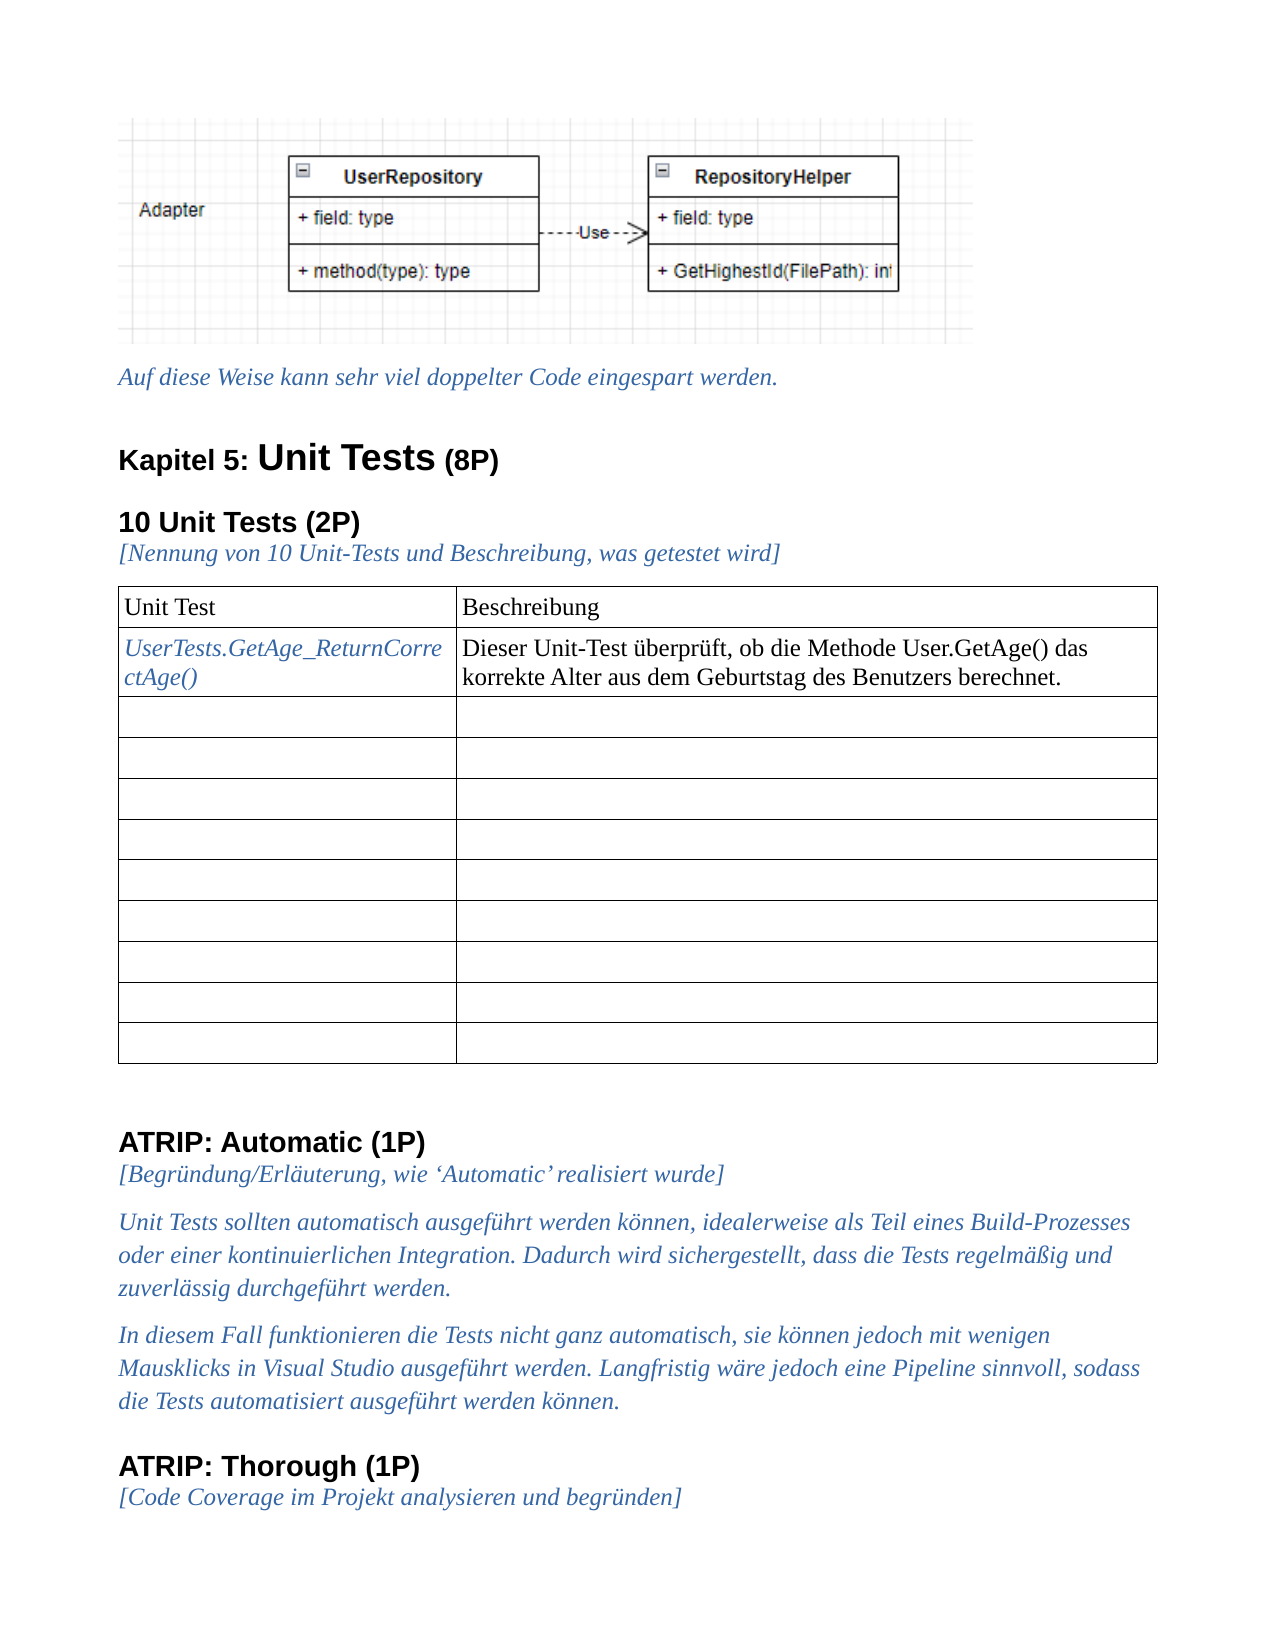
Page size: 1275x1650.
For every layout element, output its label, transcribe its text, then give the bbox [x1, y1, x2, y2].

table_cell [119, 779, 456, 818]
table_cell [119, 738, 456, 778]
text [Code Coverage im Projekt analysieren und begründen] [118, 1482, 1157, 1511]
subtitle Kapitel 5: Unit Tests (8P) [118, 435, 1157, 478]
table_cell [119, 697, 456, 737]
table_cell [119, 860, 456, 900]
table_cell [119, 820, 456, 859]
table_header Beschreibung [457, 587, 1157, 627]
table_cell [119, 901, 456, 941]
table_header Unit Test [119, 587, 456, 627]
table_cell [457, 820, 1157, 859]
text Auf diese Weise kann sehr viel doppelter Code eingespart werden. [118, 362, 1157, 391]
table_cell [457, 779, 1157, 818]
table_cell [119, 942, 456, 981]
table_cell [119, 1023, 456, 1063]
table_cell [457, 697, 1157, 737]
table_cell [457, 860, 1157, 900]
subtitle ATRIP: Thorough (1P) [118, 1448, 1157, 1482]
table_cell Dieser Unit-Test überprüft, ob die Methode User.GetAge() das korrekte Alter aus dem Geburtstag des Benutzers berechnet. [457, 628, 1157, 696]
table_cell [457, 942, 1157, 981]
subtitle ATRIP: Automatic (1P) [118, 1126, 1157, 1159]
text In diesem Fall funktionieren die Tests nicht ganz automatisch, sie können jedoch mit wenigen Mausklicks in Visual Studio ausgeführt werden. Langfristig wäre jedoch eine Pipeline sinnvoll, sodass die Tests automatisiert ausgeführt werden können. [118, 1320, 1157, 1415]
table_cell [457, 1023, 1157, 1063]
table_cell UserTests.GetAge_ReturnCorrectAge() [119, 628, 456, 696]
table_cell [119, 983, 456, 1022]
text [Nennung von 10 Unit-Tests und Beschreibung, was getestet wird] [118, 538, 1157, 567]
table_cell [457, 901, 1157, 941]
text [Begründung/Erläuterung, wie ‘Automatic’ realisiert wurde] [118, 1159, 1157, 1188]
subtitle 10 Unit Tests (2P) [118, 505, 1157, 538]
table_cell [457, 738, 1157, 778]
table_cell [457, 983, 1157, 1022]
text Unit Tests sollten automatisch ausgeführt werden können, idealerweise als Teil eines Build-Prozesses oder einer kontinuierlichen Integration. Dadurch wird sichergestellt, dass die Tests regelmäßig und zuverlässig durchgeführt werden. [118, 1207, 1157, 1301]
